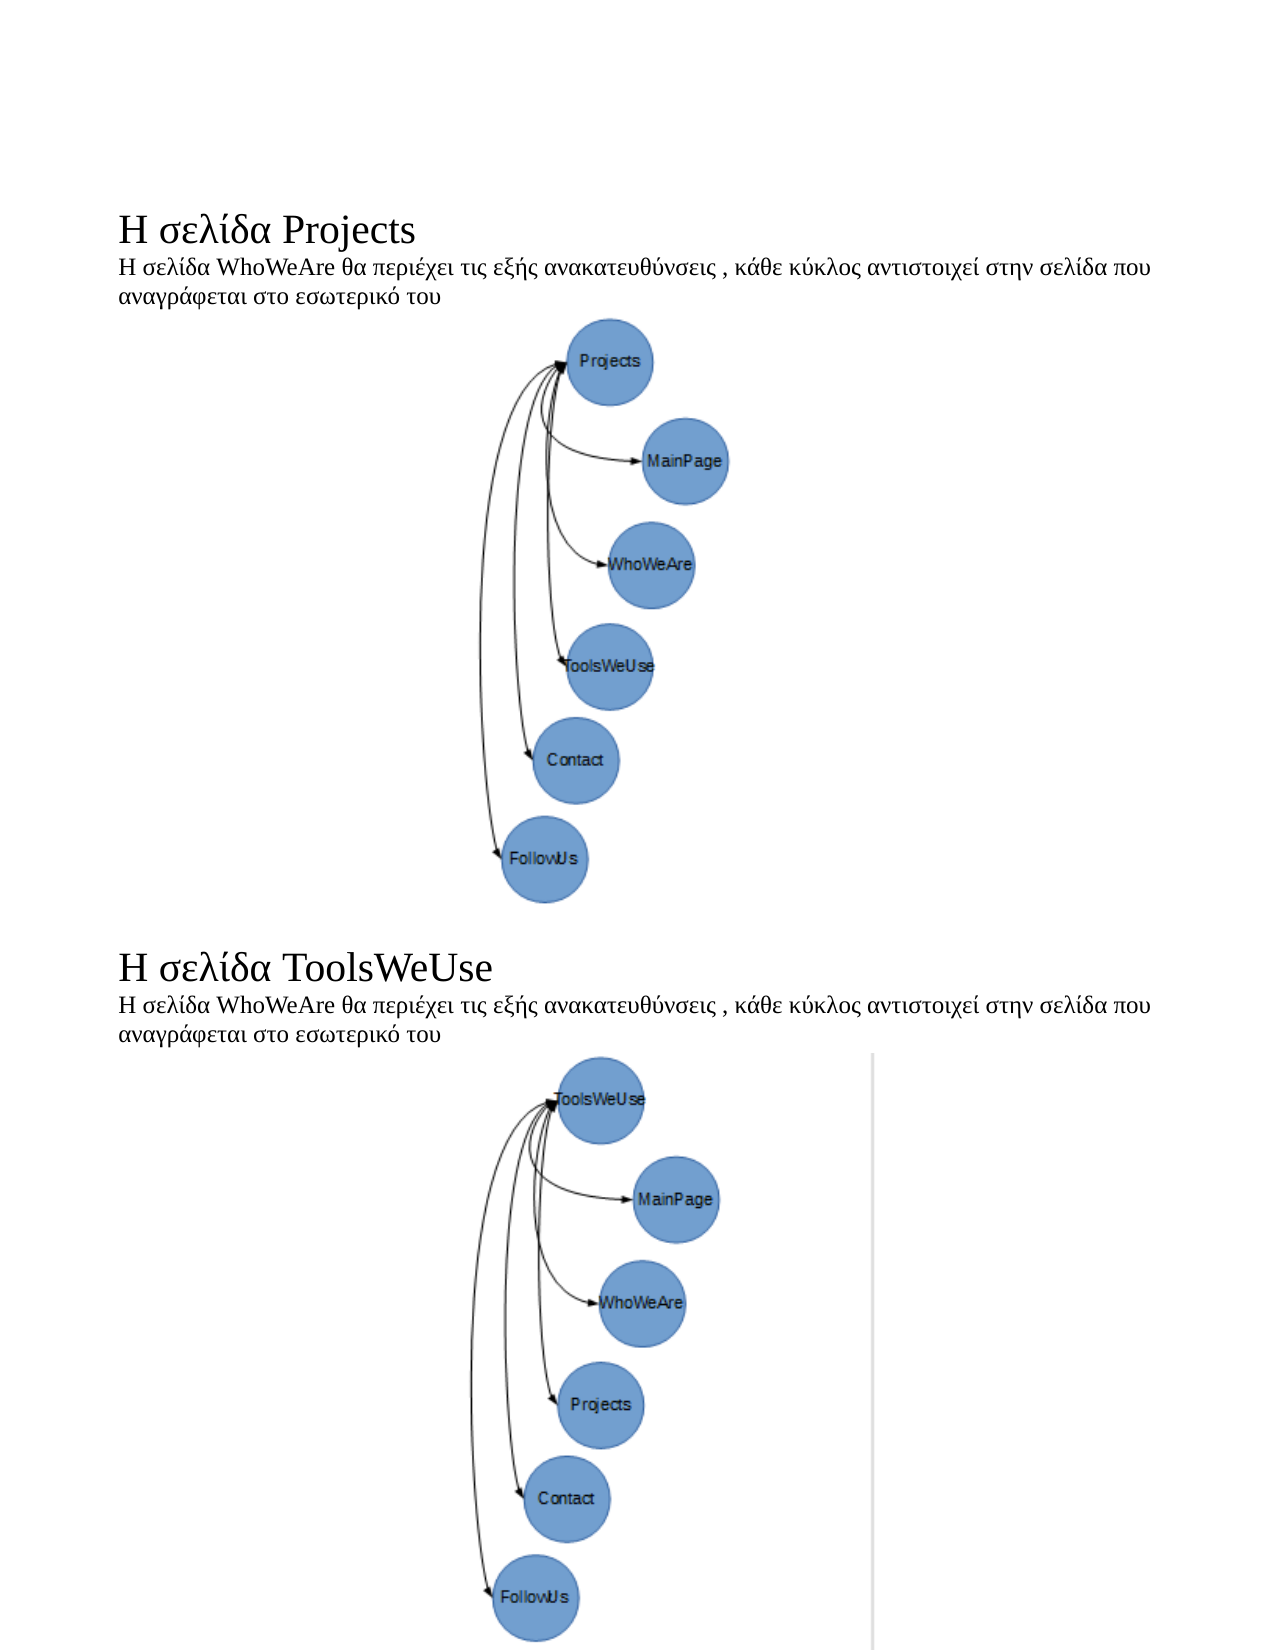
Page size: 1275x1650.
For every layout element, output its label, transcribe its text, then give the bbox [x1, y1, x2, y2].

text Η σελίδα WhoWeAre θα περιέχει τις εξής ανακατευθύνσεις , κάθε κύκλος αντιστοιχεί στην σελίδα που αναγράφεται στο εσωτερικό του [118, 990, 1157, 1048]
text Η σελίδα Projects [118, 204, 1157, 252]
text Η σελίδα WhoWeAre θα περιέχει τις εξής ανακατευθύνσεις , κάθε κύκλος αντιστοιχεί στην σελίδα που αναγράφεται στο εσωτερικό του [118, 252, 1157, 310]
text Η σελίδα ToolsWeUse [118, 942, 1157, 990]
picture [400, 309, 876, 938]
picture [399, 1053, 876, 1650]
